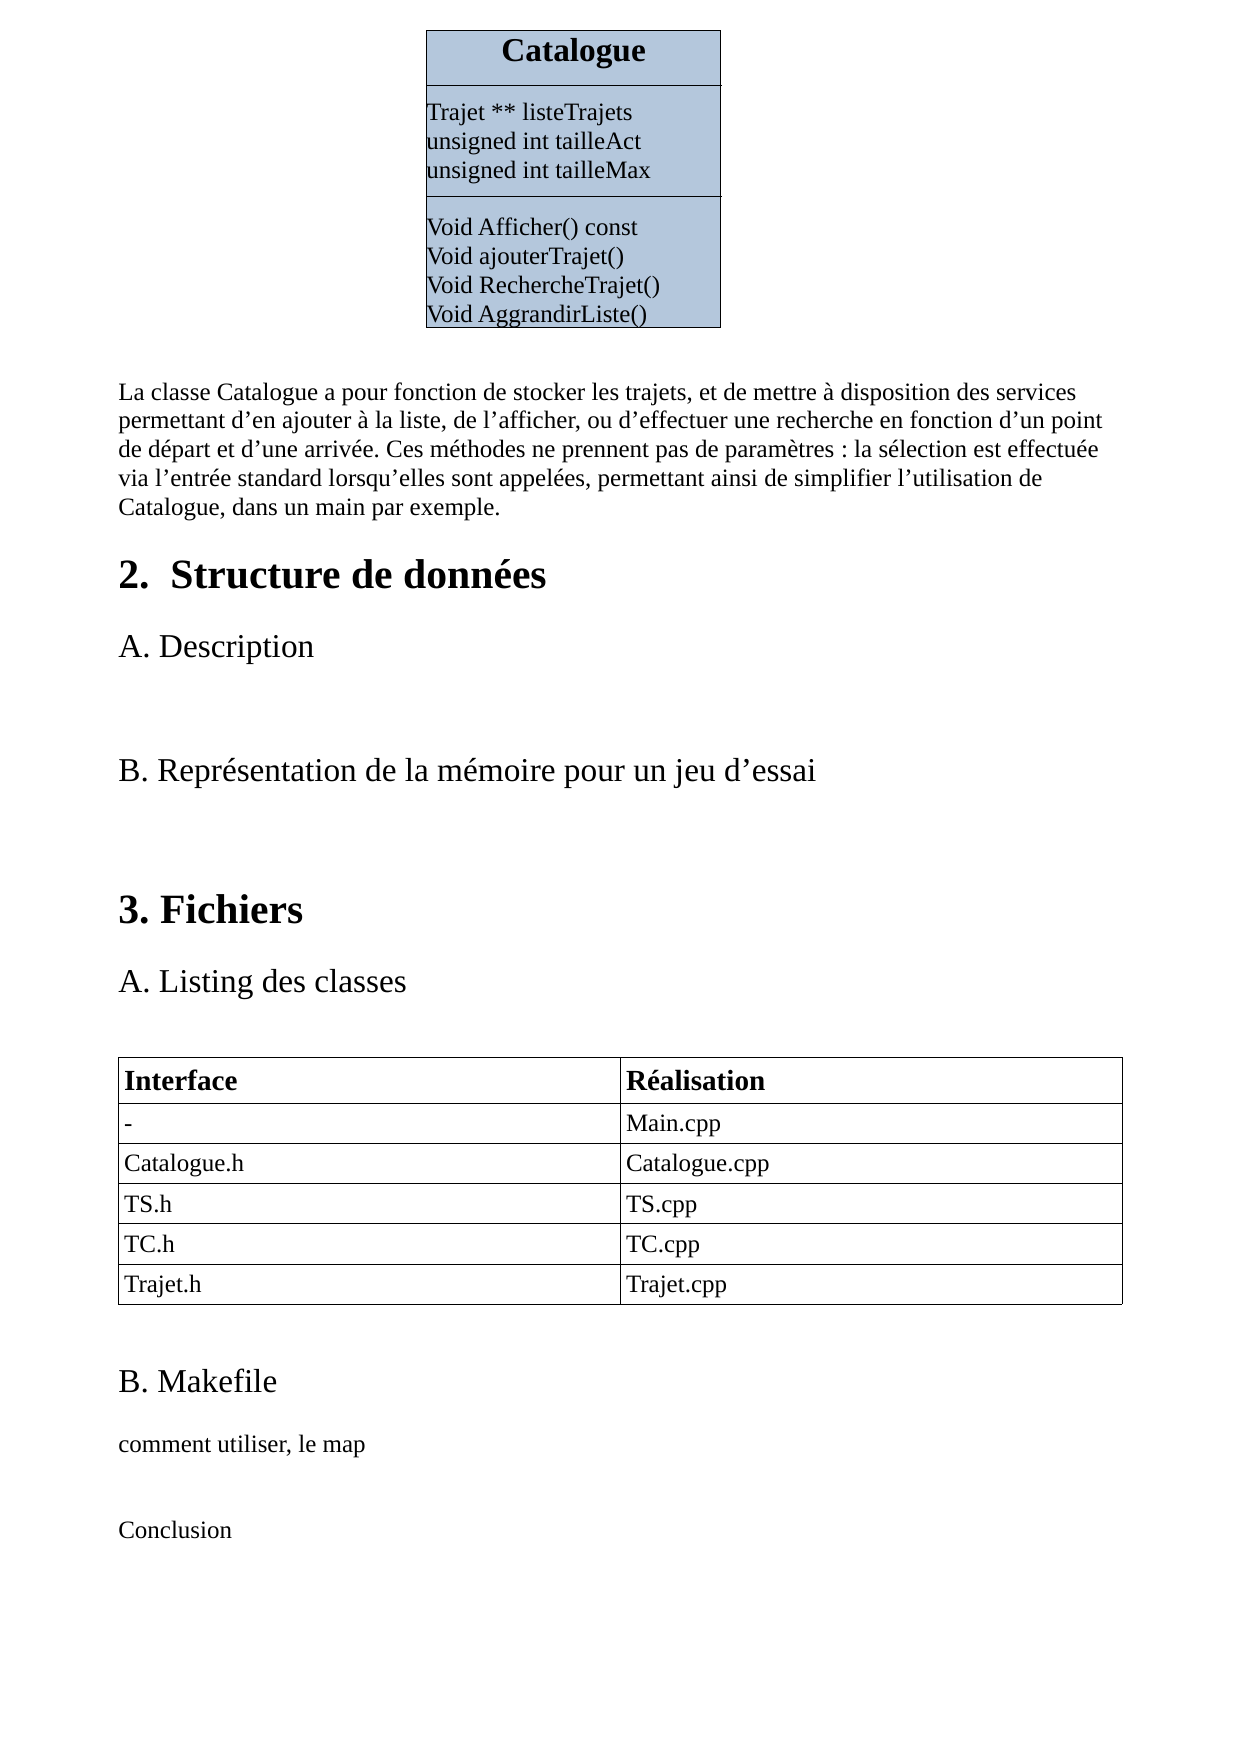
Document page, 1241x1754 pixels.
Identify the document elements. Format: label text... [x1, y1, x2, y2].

text comment utiliser, le map [118, 1429, 1122, 1457]
table_cell - [119, 1104, 620, 1143]
table_cell TC.h [119, 1224, 620, 1264]
table_cell Trajet.h [119, 1265, 620, 1304]
text Conclusion [118, 1515, 1122, 1544]
table_cell TS.h [119, 1184, 620, 1223]
text 2. Structure de données [118, 549, 1122, 597]
table_header Réalisation [621, 1058, 1122, 1102]
text B. Représentation de la mémoire pour un jeu d’essai [118, 751, 1122, 789]
table_cell TC.cpp [621, 1224, 1122, 1264]
table_cell Catalogue.cpp [621, 1144, 1122, 1183]
text B. Makefile [118, 1362, 1122, 1400]
table_cell TS.cpp [621, 1184, 1122, 1223]
text La classe Catalogue a pour fonction de stocker les trajets, et de mettre à disposition des services permettant d’en ajouter à la liste, de l’afficher, ou d’effectuer une recherche en fonction d’un point de départ et d’une arrivée. Ces méthodes ne prennent pas de paramètres : la sélection est effectuée via l’entrée standard lorsqu’elles sont appelées, permettant ainsi de simplifier l’utilisation de Catalogue, dans un main par exemple. [118, 377, 1122, 521]
table_cell Main.cpp [621, 1104, 1122, 1143]
table_cell Trajet.cpp [621, 1265, 1122, 1304]
text A. Listing des classes [118, 961, 1122, 1000]
text A. Description [118, 626, 1122, 664]
table_header Interface [119, 1058, 620, 1102]
text 3. Fichiers [118, 885, 1122, 933]
table_cell Catalogue.h [119, 1144, 620, 1183]
